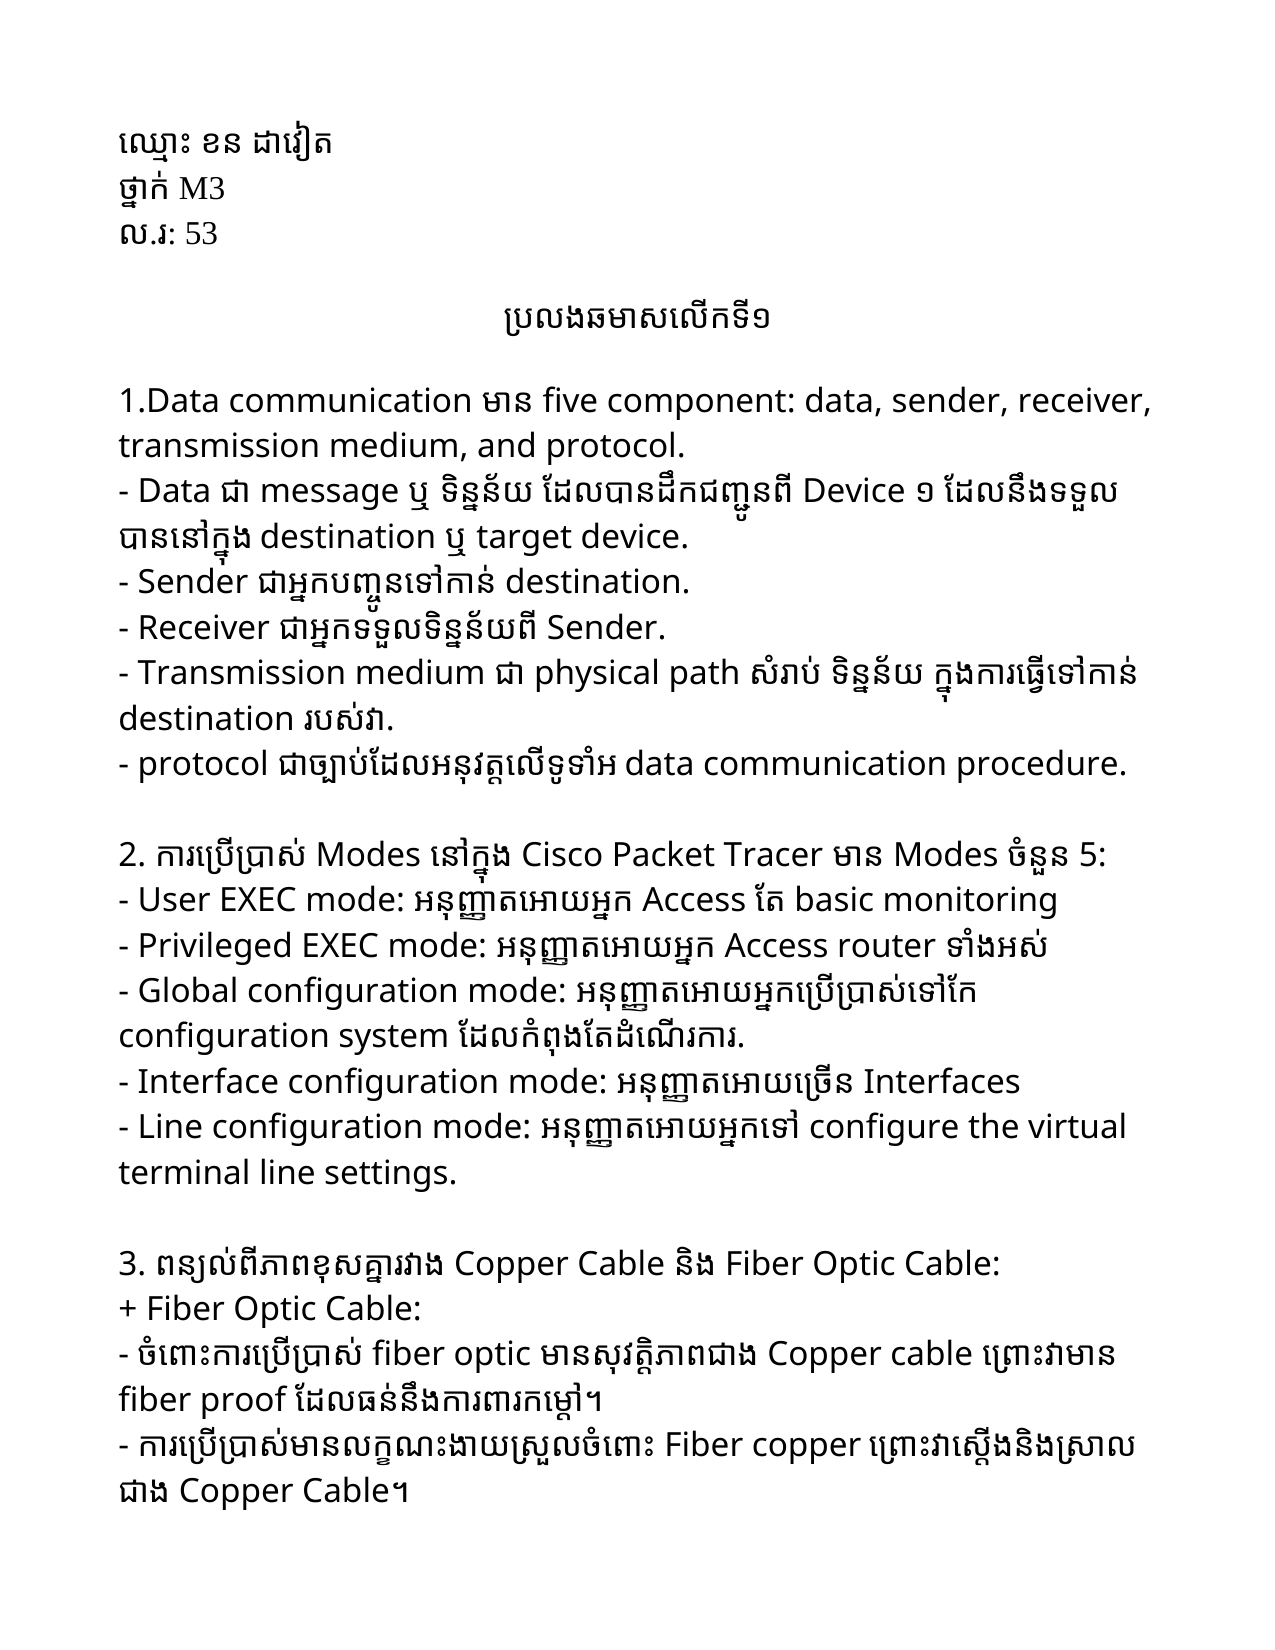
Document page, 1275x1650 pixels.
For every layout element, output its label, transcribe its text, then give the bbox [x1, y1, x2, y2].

text 1.Data communication មាន five component: data, sender, receiver, transmission medium, and protocol. - Data ជា message ឬ ទិន្នន័យ ដែលបានដឹកជញ្ជូនពី Device ១ ដែលនឹងទទួលបាននៅក្នុងdestination ឬ target device. - Sender ជាអ្នកបញ្ចូនទៅកាន់ destination. - Receiver ជាអ្នកទទួលទិន្នន័យពី Sender. - Transmission medium ជា physical path សំរាប់ ទិន្នន័យ ក្នុងការធ្វើទៅកាន់ destination របស់វា. - protocol ជាច្បាប់ដែលអនុវត្តលើទូទាំអdata communication procedure. 2. ការប្រើប្រាស់ Modes នៅក្នុង Cisco Packet Tracer មាន Modes ចំនួន 5: [118, 376, 1157, 876]
text ល.រ: 53 [118, 209, 1157, 254]
text - ការប្រើប្រាស់មានលក្ខណះងាយស្រួលចំពោះ Fiber copperព្រោះវាស្តើងនិងស្រាលជាង Copper Cable។ [118, 1421, 1157, 1512]
text ថ្នាក់ M3 [118, 163, 1157, 209]
text ប្រលងឆមាសលើកទី១ [118, 293, 1157, 338]
text - User EXEC mode: អនុញ្ញាតអោយអ្នក Access តែ basic monitoring - Privileged EXEC mode: អនុញ្ញាតអោយអ្នក Access router ទាំងអស់ - Global configuration mode: អនុញ្ញាតអោយអ្នកប្រើប្រាស់ទៅកែ configuration system ដែលកំពុងតែដំណើរការ. - Interface configuration mode: អនុញ្ញាតអោយច្រើន Interfaces - Line configuration mode: អនុញ្ញាតអោយអ្នកទៅ configure the virtual terminal line settings. 3. ពន្យល់ពីភាពខុសគ្នារវាង Copper Cable និង Fiber Optic Cable: [118, 876, 1157, 1285]
text + Fiber Optic Cable: - ចំពោះការប្រើប្រាស់ fiber optic មានសុវត្តិភាពជាង Copper cable ព្រោះវាមាន fiber proof ដែលធន់នឹងការពារកម្តៅ។ [118, 1285, 1157, 1421]
text ឈ្មោះ ខន ដាវៀត [118, 118, 1157, 163]
